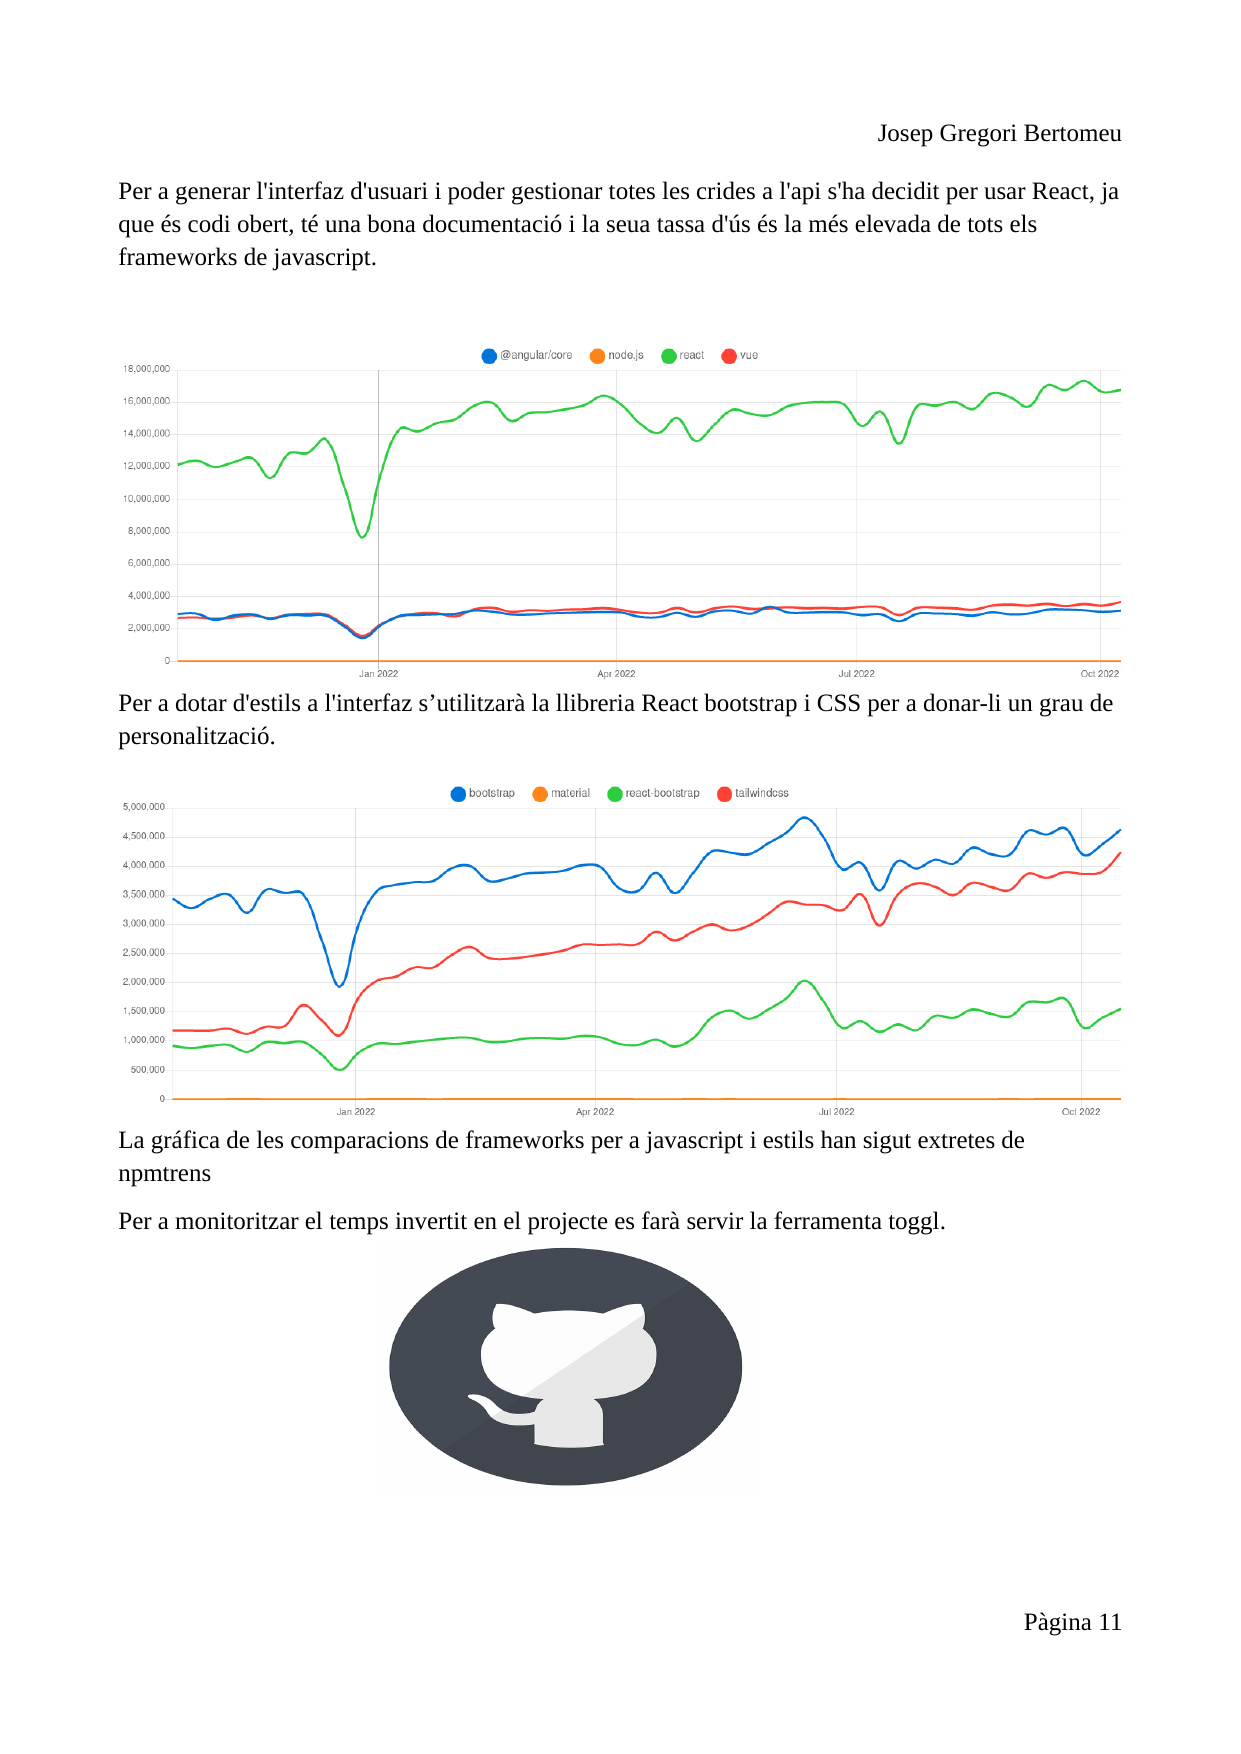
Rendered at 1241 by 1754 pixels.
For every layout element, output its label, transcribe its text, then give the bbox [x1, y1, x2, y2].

text Per a monitoritzar el temps invertit en el projecte es farà servir la ferramenta toggl. [118, 1206, 1122, 1235]
text Per a generar l'interfaz d'usuari i poder gestionar totes les crides a l'api s'ha decidit per usar React, ja que és codi obert, té una bona documentació i la seua tassa d'ús és la més elevada de tots els frameworks de javascript. [118, 176, 1122, 271]
text Per a dotar d'estils a l'interfaz s’utilitzarà la llibreria React bootstrap i CSS per a donar-li un grau de personalització. [118, 684, 1122, 749]
picture [373, 1238, 758, 1496]
picture [118, 330, 1123, 684]
text La gráfica de les comparacions de frameworks per a javascript i estils han sigut extretes de npmtrens [118, 1122, 1122, 1187]
picture [118, 768, 1123, 1122]
